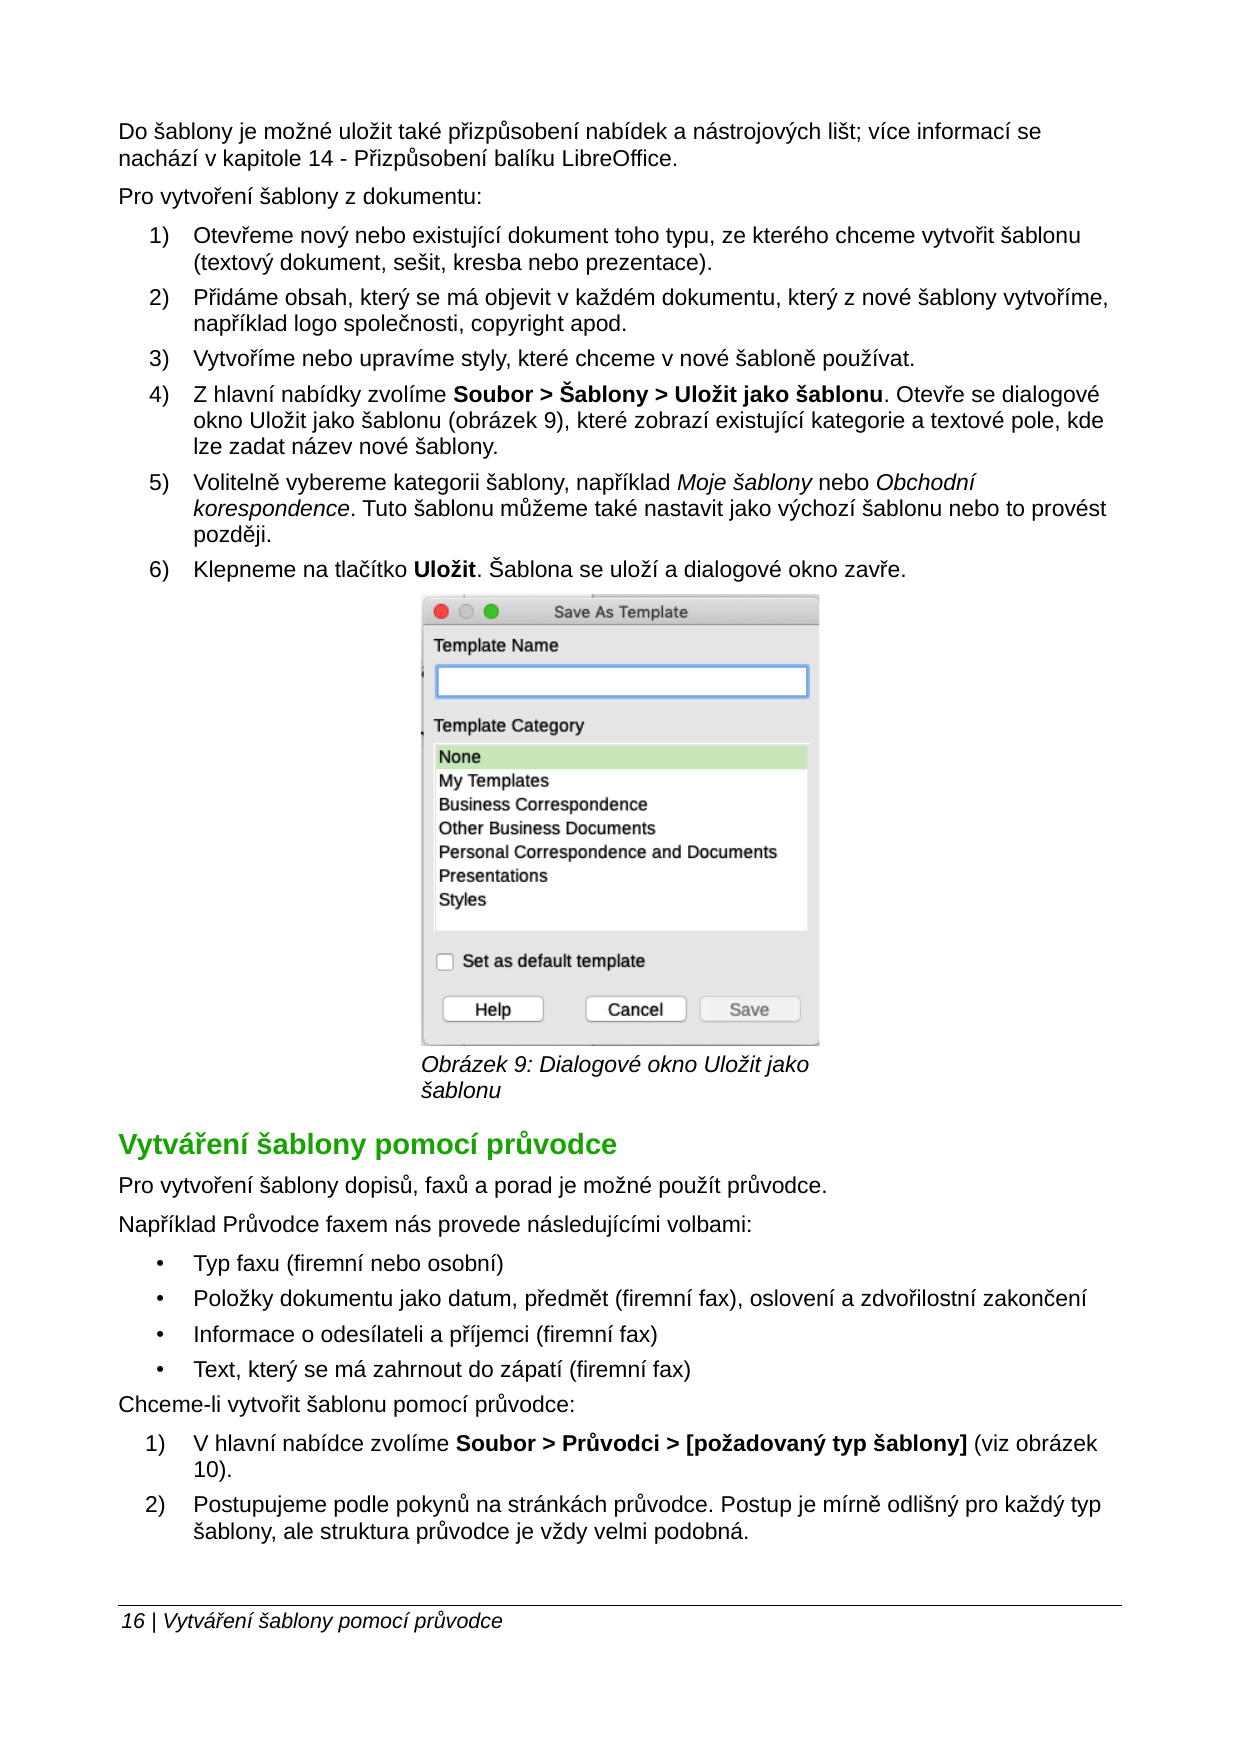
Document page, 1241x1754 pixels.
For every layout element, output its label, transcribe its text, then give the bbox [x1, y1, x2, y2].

list Přidáme obsah, který se má objevit v každém dokumentu, který z nové šablony vytvoříme, například logo společnosti, copyright apod. [169, 284, 1122, 336]
list Položky dokumentu jako datum, předmět (firemní fax), oslovení a zdvořilostní zakončení [156, 1285, 1122, 1312]
text Pro vytvoření šablony dopisů, faxů a porad je možné použít průvodce. [118, 1172, 1122, 1199]
list Postupujeme podle pokynů na stránkách průvodce. Postup je mírně odlišný pro každý typ šablony, ale struktura průvodce je vždy velmi podobná. [165, 1491, 1122, 1544]
text Do šablony je možné uložit také přizpůsobení nabídek a nástrojových lišt; více informací se nachází v kapitole 14 - Přizpůsobení balíku LibreOffice. [118, 118, 1122, 171]
text Pro vytvoření šablony z dokumentu: [118, 183, 1122, 210]
list Text, který se má zahrnout do zápatí (firemní fax) [156, 1356, 1122, 1382]
list Vytvoříme nebo upravíme styly, které chceme v nové šabloně používat. [169, 345, 1122, 372]
list Informace o odesílateli a příjemci (firemní fax) [156, 1321, 1122, 1347]
list Typ faxu (firemní nebo osobní) [156, 1250, 1122, 1277]
picture [420, 594, 820, 1046]
list Z hlavní nabídky zvolíme Soubor > Šablony > Uložit jako šablonu. Otevře se dialogové okno Uložit jako šablonu (obrázek 9), které zobrazí existující kategorie a textové pole, kde lze zadat název nové šablony. [169, 381, 1122, 459]
list Otevřeme nový nebo existující dokument toho typu, ze kterého chceme vytvořit šablonu (textový dokument, sešit, kresba nebo prezentace). [169, 222, 1122, 275]
list V hlavní nabídce zvolíme Soubor > Průvodci > [požadovaný typ šablony] (viz obrázek 10). [165, 1430, 1122, 1483]
text Obrázek 9: Dialogové okno Uložit jako šablonu [421, 1046, 819, 1103]
list Volitelně vybereme kategorii šablony, například Moje šablony nebo Obchodní korespondence. Tuto šablonu můžeme také nastavit jako výchozí šablonu nebo to provést později. [169, 468, 1122, 547]
text Například Průvodce faxem nás provede následujícími volbami: [118, 1211, 1122, 1238]
subtitle Vytváření šablony pomocí průvodce [118, 1127, 1122, 1161]
text Chceme-li vytvořit šablonu pomocí průvodce: [118, 1391, 1122, 1417]
list Klepneme na tlačítko Uložit. Šablona se uloží a dialogové okno zavře. [169, 556, 1122, 583]
